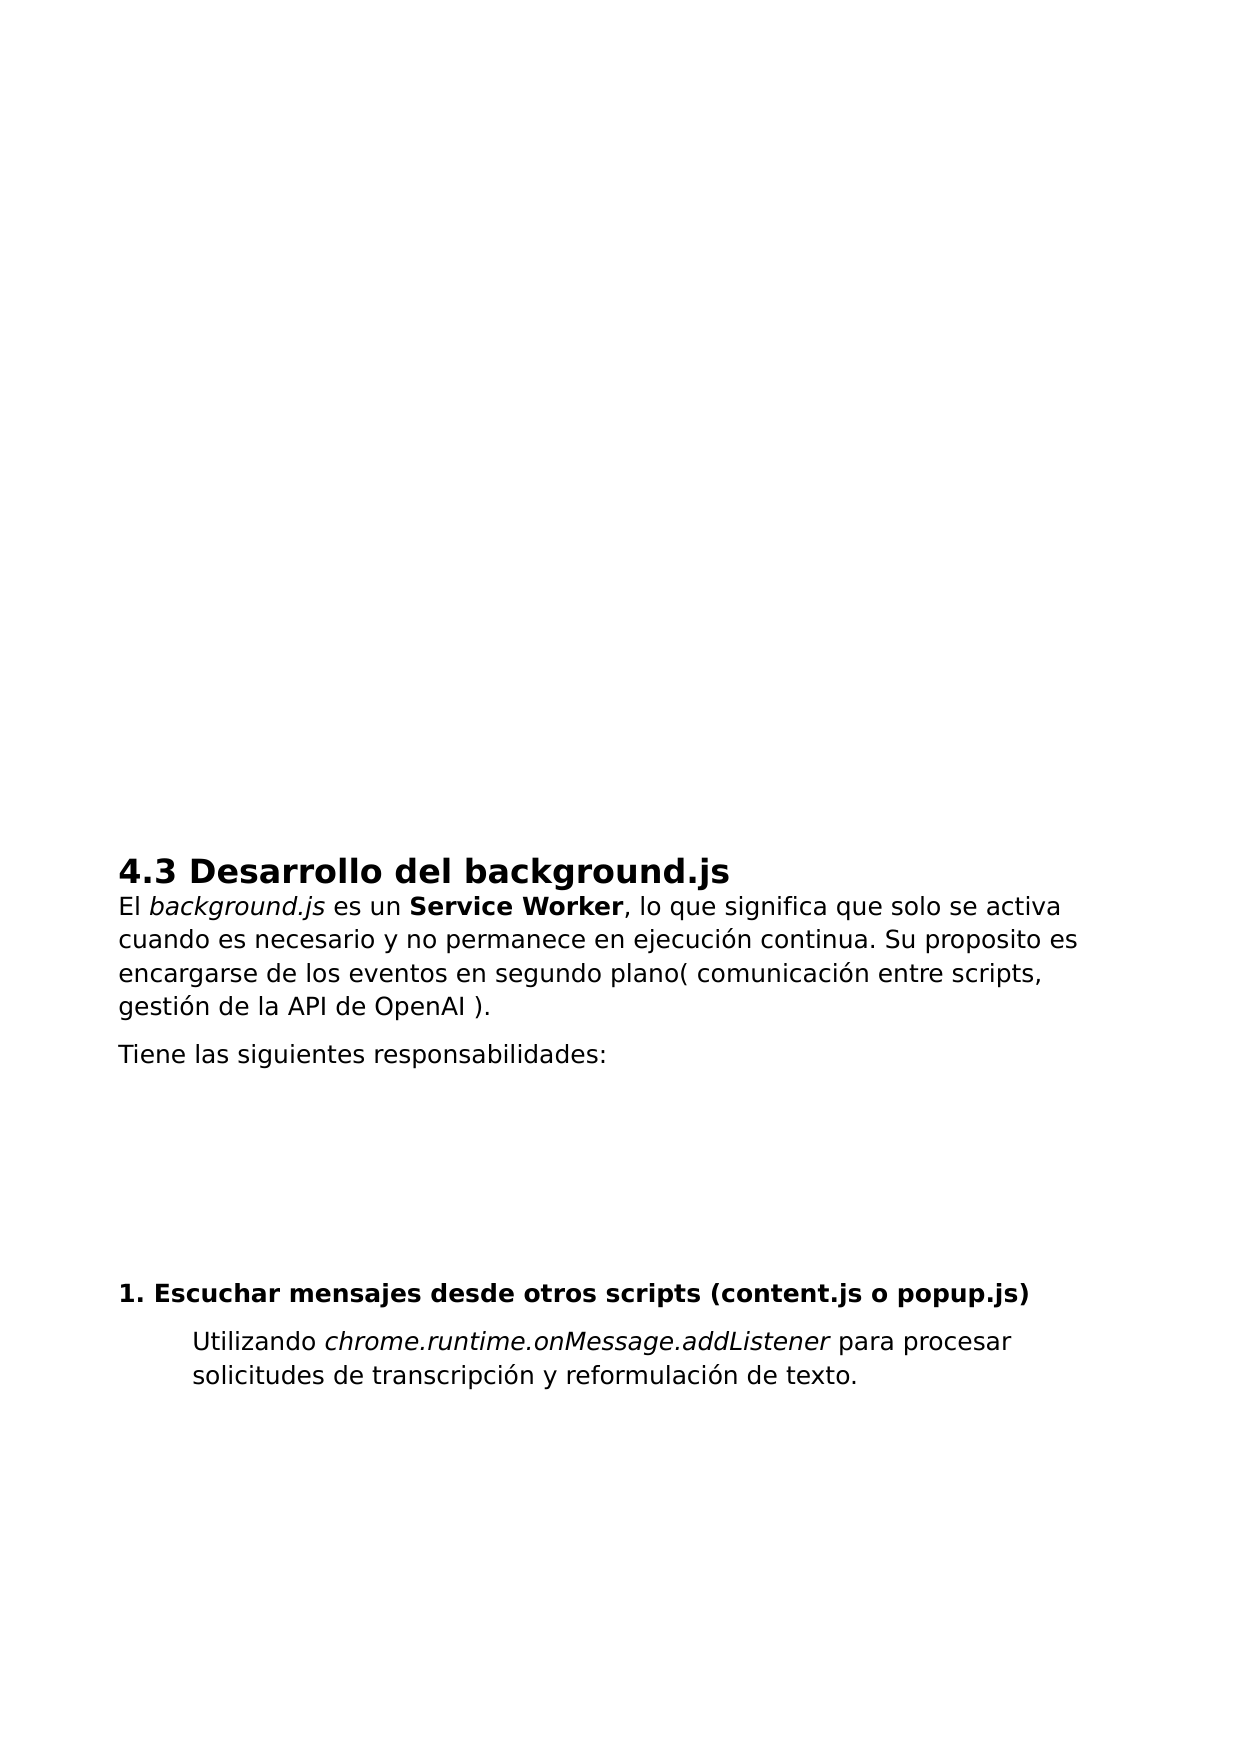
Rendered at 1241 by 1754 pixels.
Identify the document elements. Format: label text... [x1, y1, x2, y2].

text Tiene las siguientes responsabilidades: [118, 1041, 1122, 1070]
text El background.js es un Service Worker, lo que significa que solo se activa cuando es necesario y no permanece en ejecución continua. Su proposito es encargarse de los eventos en segundo plano( comunicación entre scripts, gestión de la API de OpenAI ). [118, 892, 1122, 1022]
text Utilizando chrome.runtime.onMessage.addListener para procesar solicitudes de transcripción y reformulación de texto. [118, 1327, 1122, 1390]
text 1. Escuchar mensajes desde otros scripts (content.js o popup.js) [118, 1279, 1122, 1308]
subtitle 4.3 Desarrollo del background.js [118, 853, 1122, 892]
